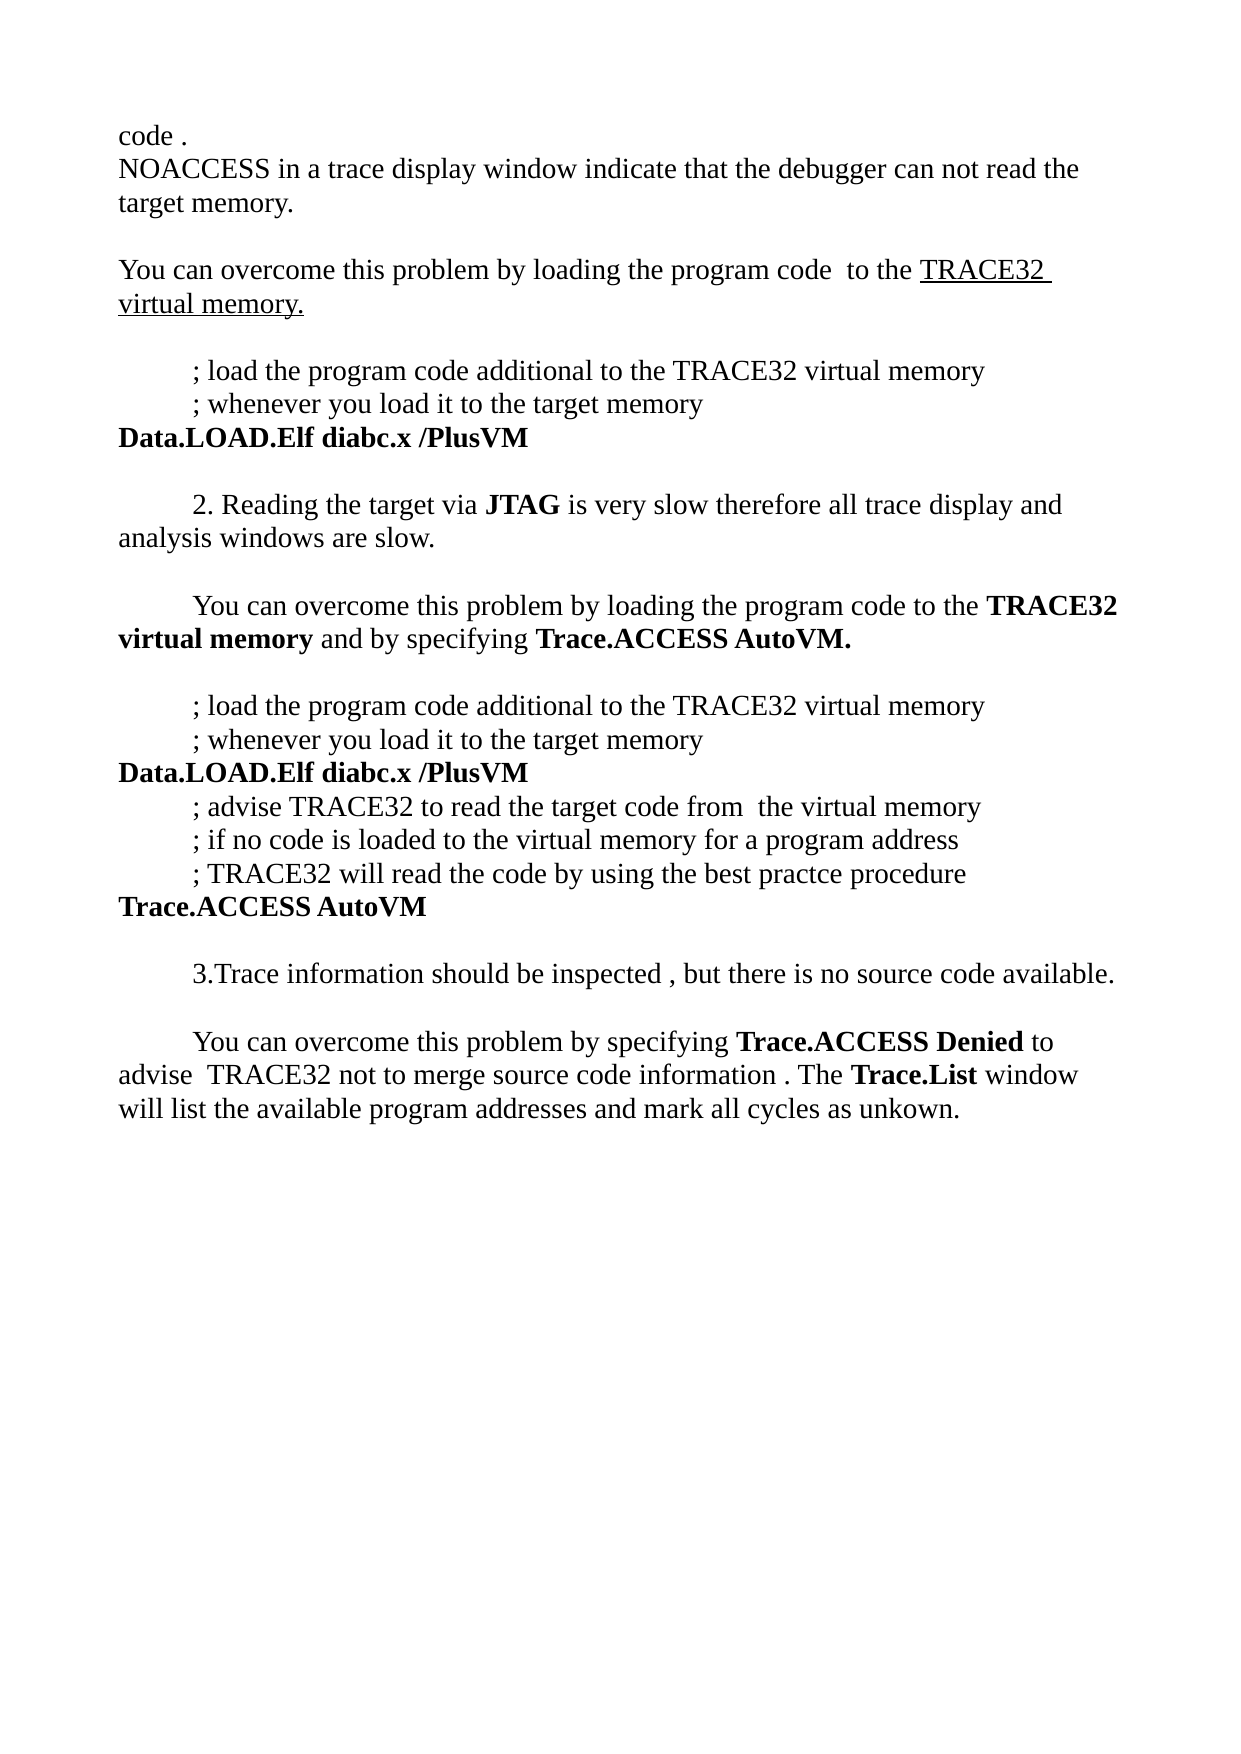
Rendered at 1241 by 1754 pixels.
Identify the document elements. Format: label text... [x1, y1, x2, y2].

text ; whenever you load it to the target memory [118, 386, 1122, 420]
text ; load the program code additional to the TRACE32 virtual memory [118, 688, 1122, 722]
text ; TRACE32 will read the code by using the best practce procedure [118, 856, 1122, 889]
text You can overcome this problem by loading the program code to the TRACE32 virtual memory and by specifying Trace.ACCESS AutoVM. [118, 588, 1122, 655]
text 2. Reading the target via JTAG is very slow therefore all trace display and analysis windows are slow. [118, 487, 1122, 554]
text code . [118, 118, 1122, 152]
text ; if no code is loaded to the virtual memory for a program address [118, 822, 1122, 856]
text Data.LOAD.Elf diabc.x /PlusVM [118, 420, 1122, 453]
text ; advise TRACE32 to read the target code from the virtual memory [118, 789, 1122, 822]
text ; load the program code additional to the TRACE32 virtual memory [118, 353, 1122, 386]
text You can overcome this problem by loading the program code to the TRACE32 virtual memory. [118, 252, 1122, 319]
text You can overcome this problem by specifying Trace.ACCESS Denied to advise TRACE32 not to merge source code information . The Trace.List window will list the available program addresses and mark all cycles as unkown. [118, 1024, 1122, 1124]
text 3.Trace information should be inspected , but there is no source code available. [118, 957, 1122, 990]
text Trace.ACCESS AutoVM [118, 889, 1122, 923]
text Data.LOAD.Elf diabc.x /PlusVM [118, 755, 1122, 789]
text NOACCESS in a trace display window indicate that the debugger can not read the target memory. [118, 152, 1122, 219]
text ; whenever you load it to the target memory [118, 722, 1122, 755]
